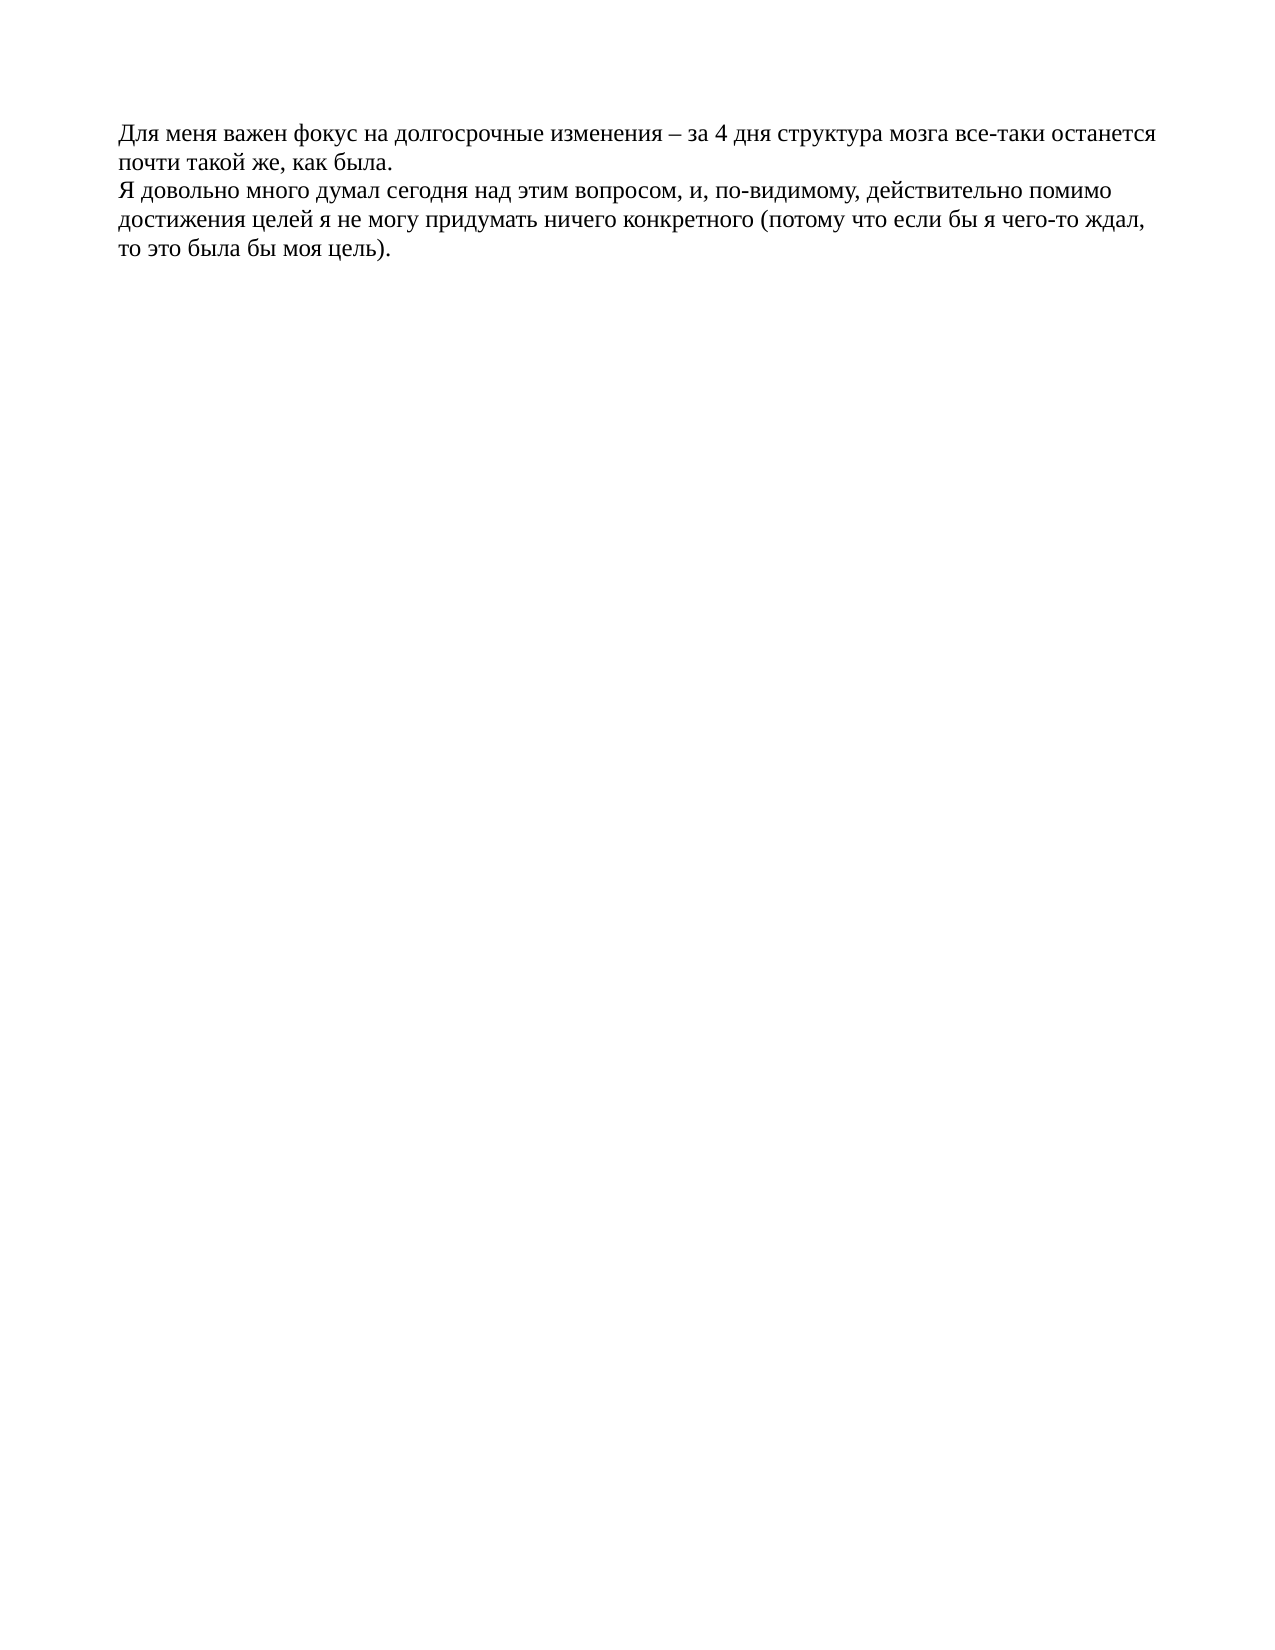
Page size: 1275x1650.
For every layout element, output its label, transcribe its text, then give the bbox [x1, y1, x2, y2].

text Для меня важен фокус на долгосрочные изменения – за 4 дня структура мозга все-таки останется почти такой же, как была. [118, 118, 1157, 176]
text Я довольно много думал сегодня над этим вопросом, и, по-видимому, действительно помимо достижения целей я не могу придумать ничего конкретного (потому что если бы я чего-то ждал, то это была бы моя цель). [118, 176, 1157, 262]
